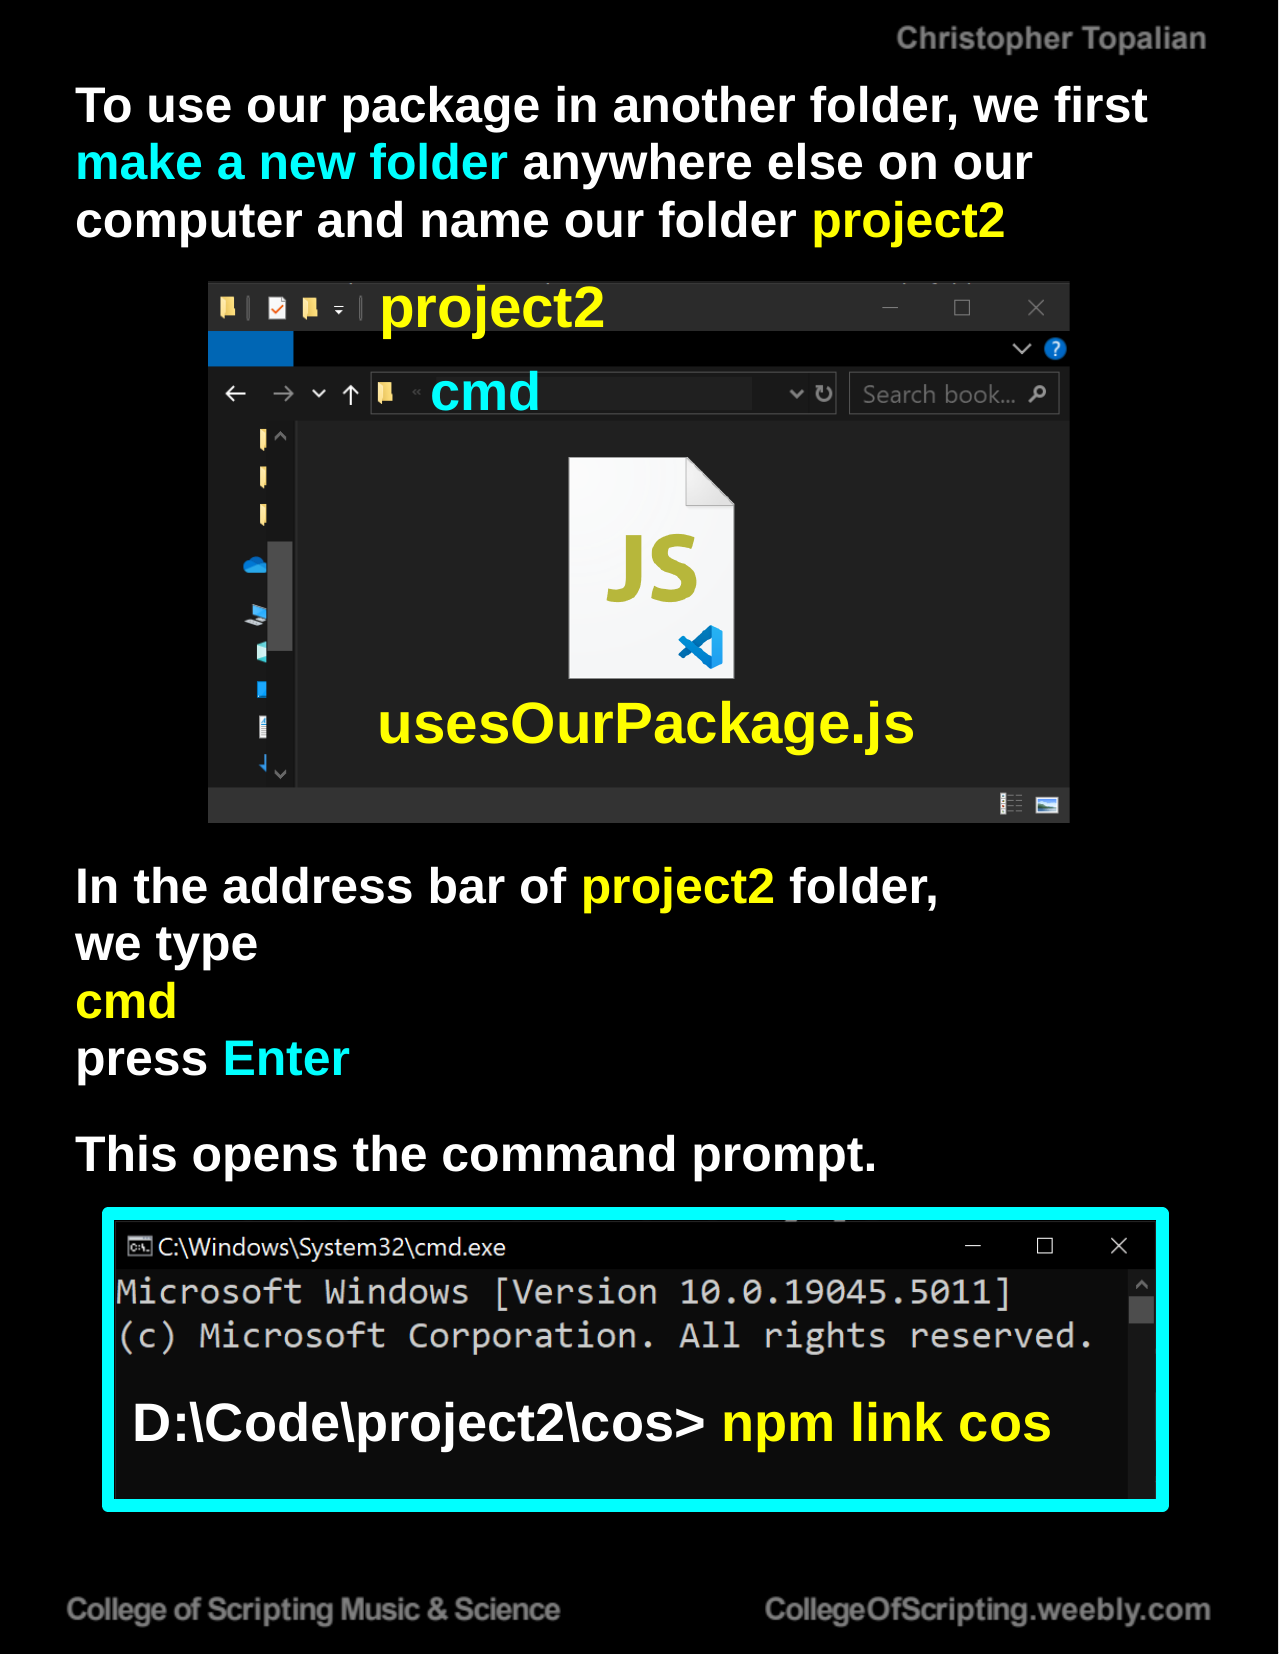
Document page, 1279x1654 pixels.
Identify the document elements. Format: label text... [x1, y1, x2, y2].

picture [114, 1220, 1156, 1499]
text we type [75, 913, 1203, 971]
picture [208, 281, 1070, 823]
text This opens the command prompt. [75, 1124, 1203, 1182]
text cmd [75, 971, 1203, 1028]
text In the address bar of project2 folder, [75, 856, 1203, 913]
text To use our package in another folder, we first make a new folder anywhere else on our computer and name our folder project2 [75, 75, 1203, 247]
text press Enter [75, 1028, 1203, 1086]
